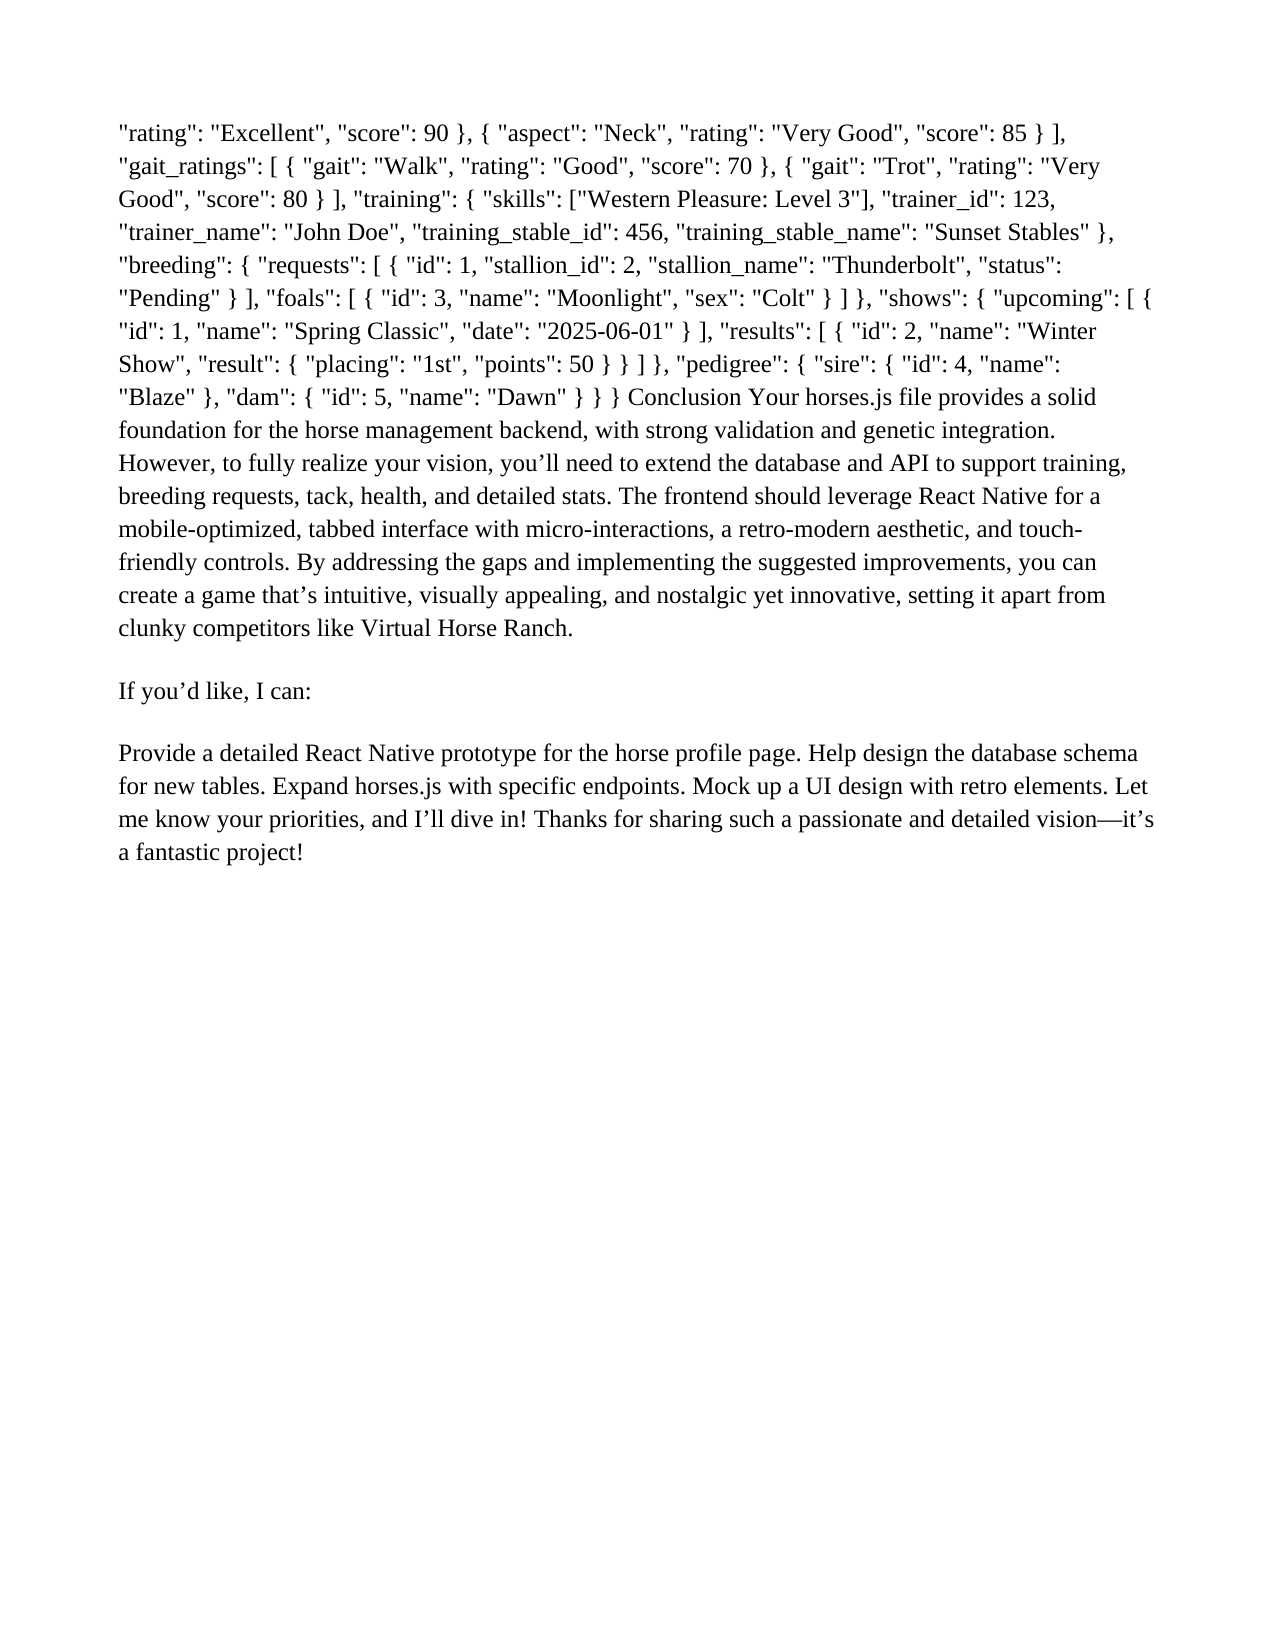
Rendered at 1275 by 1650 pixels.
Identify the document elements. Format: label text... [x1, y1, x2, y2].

text If you’d like, I can: [118, 676, 1157, 705]
text "rating": "Excellent", "score": 90 }, { "aspect": "Neck", "rating": "Very Good", "score": 85 } ], "gait_ratings": [ { "gait": "Walk", "rating": "Good", "score": 70 }, { "gait": "Trot", "rating": "Very Good", "score": 80 } ], "training": { "skills": ["Western Pleasure: Level 3"], "trainer_id": 123, "trainer_name": "John Doe", "training_stable_id": 456, "training_stable_name": "Sunset Stables" }, "breeding": { "requests": [ { "id": 1, "stallion_id": 2, "stallion_name": "Thunderbolt", "status": "Pending" } ], "foals": [ { "id": 3, "name": "Moonlight", "sex": "Colt" } ] }, "shows": { "upcoming": [ { "id": 1, "name": "Spring Classic", "date": "2025-06-01" } ], "results": [ { "id": 2, "name": "Winter Show", "result": { "placing": "1st", "points": 50 } } ] }, "pedigree": { "sire": { "id": 4, "name": "Blaze" }, "dam": { "id": 5, "name": "Dawn" } } } Conclusion Your horses.js file provides a solid foundation for the horse management backend, with strong validation and genetic integration. However, to fully realize your vision, you’ll need to extend the database and API to support training, breeding requests, tack, health, and detailed stats. The frontend should leverage React Native for a mobile-optimized, tabbed interface with micro-interactions, a retro-modern aesthetic, and touch-friendly controls. By addressing the gaps and implementing the suggested improvements, you can create a game that’s intuitive, visually appealing, and nostalgic yet innovative, setting it apart from clunky competitors like Virtual Horse Ranch. [118, 118, 1157, 642]
text Provide a detailed React Native prototype for the horse profile page. Help design the database schema for new tables. Expand horses.js with specific endpoints. Mock up a UI design with retro elements. Let me know your priorities, and I’ll dive in! Thanks for sharing such a passionate and detailed vision—it’s a fantastic project! [118, 738, 1157, 866]
